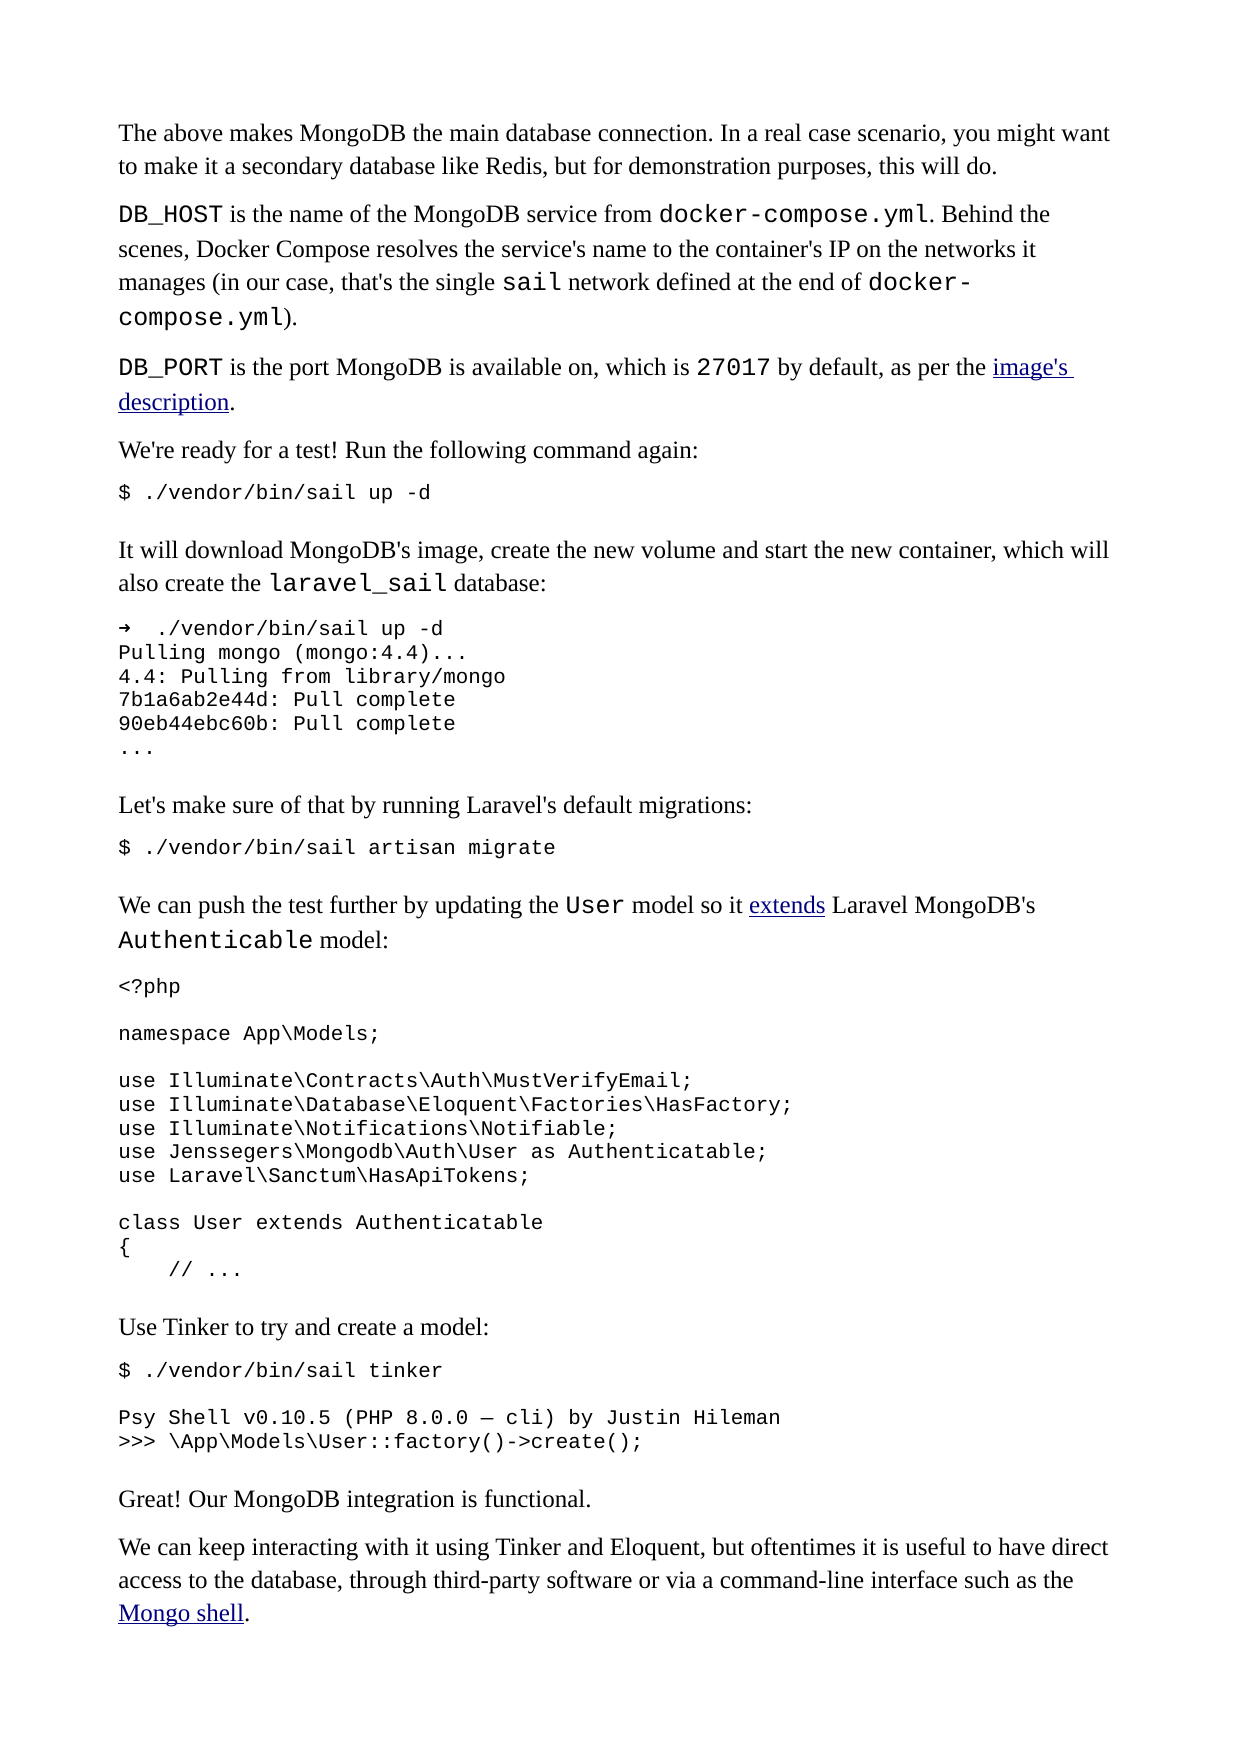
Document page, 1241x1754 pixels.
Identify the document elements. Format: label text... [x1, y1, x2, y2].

text >>> \App\Models\User::factory()->create(); [118, 1431, 1122, 1455]
text We're ready for a test! Run the following command again: [118, 435, 1122, 463]
text use Illuminate\Notifications\Notifiable; [118, 1117, 1122, 1141]
text use Jenssegers\Mongodb\Auth\User as Authenticatable; [118, 1141, 1122, 1165]
text DB_PORT is the port MongoDB is available on, which is 27017 by default, as per the image's description. [118, 352, 1122, 416]
text We can push the test further by updating the User model so it extends Laravel MongoDB's Authenticable model: [118, 891, 1122, 956]
text $ ./vendor/bin/sail up -d [118, 482, 1122, 506]
text Pulling mongo (mongo:4.4)... [118, 642, 1122, 666]
text class User extends Authenticatable [118, 1212, 1122, 1236]
text // ... [118, 1259, 1122, 1283]
text ... [118, 737, 1122, 760]
text <?php [118, 976, 1122, 999]
text $ ./vendor/bin/sail tinker [118, 1360, 1122, 1384]
text Great! Our MongoDB integration is functional. [118, 1484, 1122, 1513]
text We can keep interacting with it using Tinker and Eloquent, but oftentimes it is useful to have direct access to the database, through third-party software or via a command-line interface such as the Mongo shell. [118, 1532, 1122, 1627]
text $ ./vendor/bin/sail artisan migrate [118, 837, 1122, 861]
text 4.4: Pulling from library/mongo [118, 666, 1122, 689]
text use Laravel\Sanctum\HasApiTokens; [118, 1165, 1122, 1188]
text Psy Shell v0.10.5 (PHP 8.0.0 — cli) by Justin Hileman [118, 1407, 1122, 1431]
text 7b1a6ab2e44d: Pull complete [118, 689, 1122, 713]
text 90eb44ebc60b: Pull complete [118, 713, 1122, 737]
text ➜ ./vendor/bin/sail up -d [118, 618, 1122, 642]
text { [118, 1236, 1122, 1259]
text Use Tinker to try and create a model: [118, 1312, 1122, 1341]
text The above makes MongoDB the main database connection. In a real case scenario, you might want to make it a secondary database like Redis, but for demonstration purposes, this will do. [118, 118, 1122, 180]
text It will download MongoDB's image, create the new volume and start the new container, which will also create the laravel_sail database: [118, 535, 1122, 599]
text namespace App\Models; [118, 1023, 1122, 1047]
text use Illuminate\Database\Eloquent\Factories\HasFactory; [118, 1094, 1122, 1117]
text use Illuminate\Contracts\Auth\MustVerifyEmail; [118, 1070, 1122, 1094]
text Let's make sure of that by running Laravel's default migrations: [118, 790, 1122, 818]
text DB_HOST is the name of the MongoDB service from docker-compose.yml. Behind the scenes, Docker Compose resolves the service's name to the container's IP on the networks it manages (in our case, that's the single sail network defined at the end of docker-compose.yml). [118, 199, 1122, 333]
